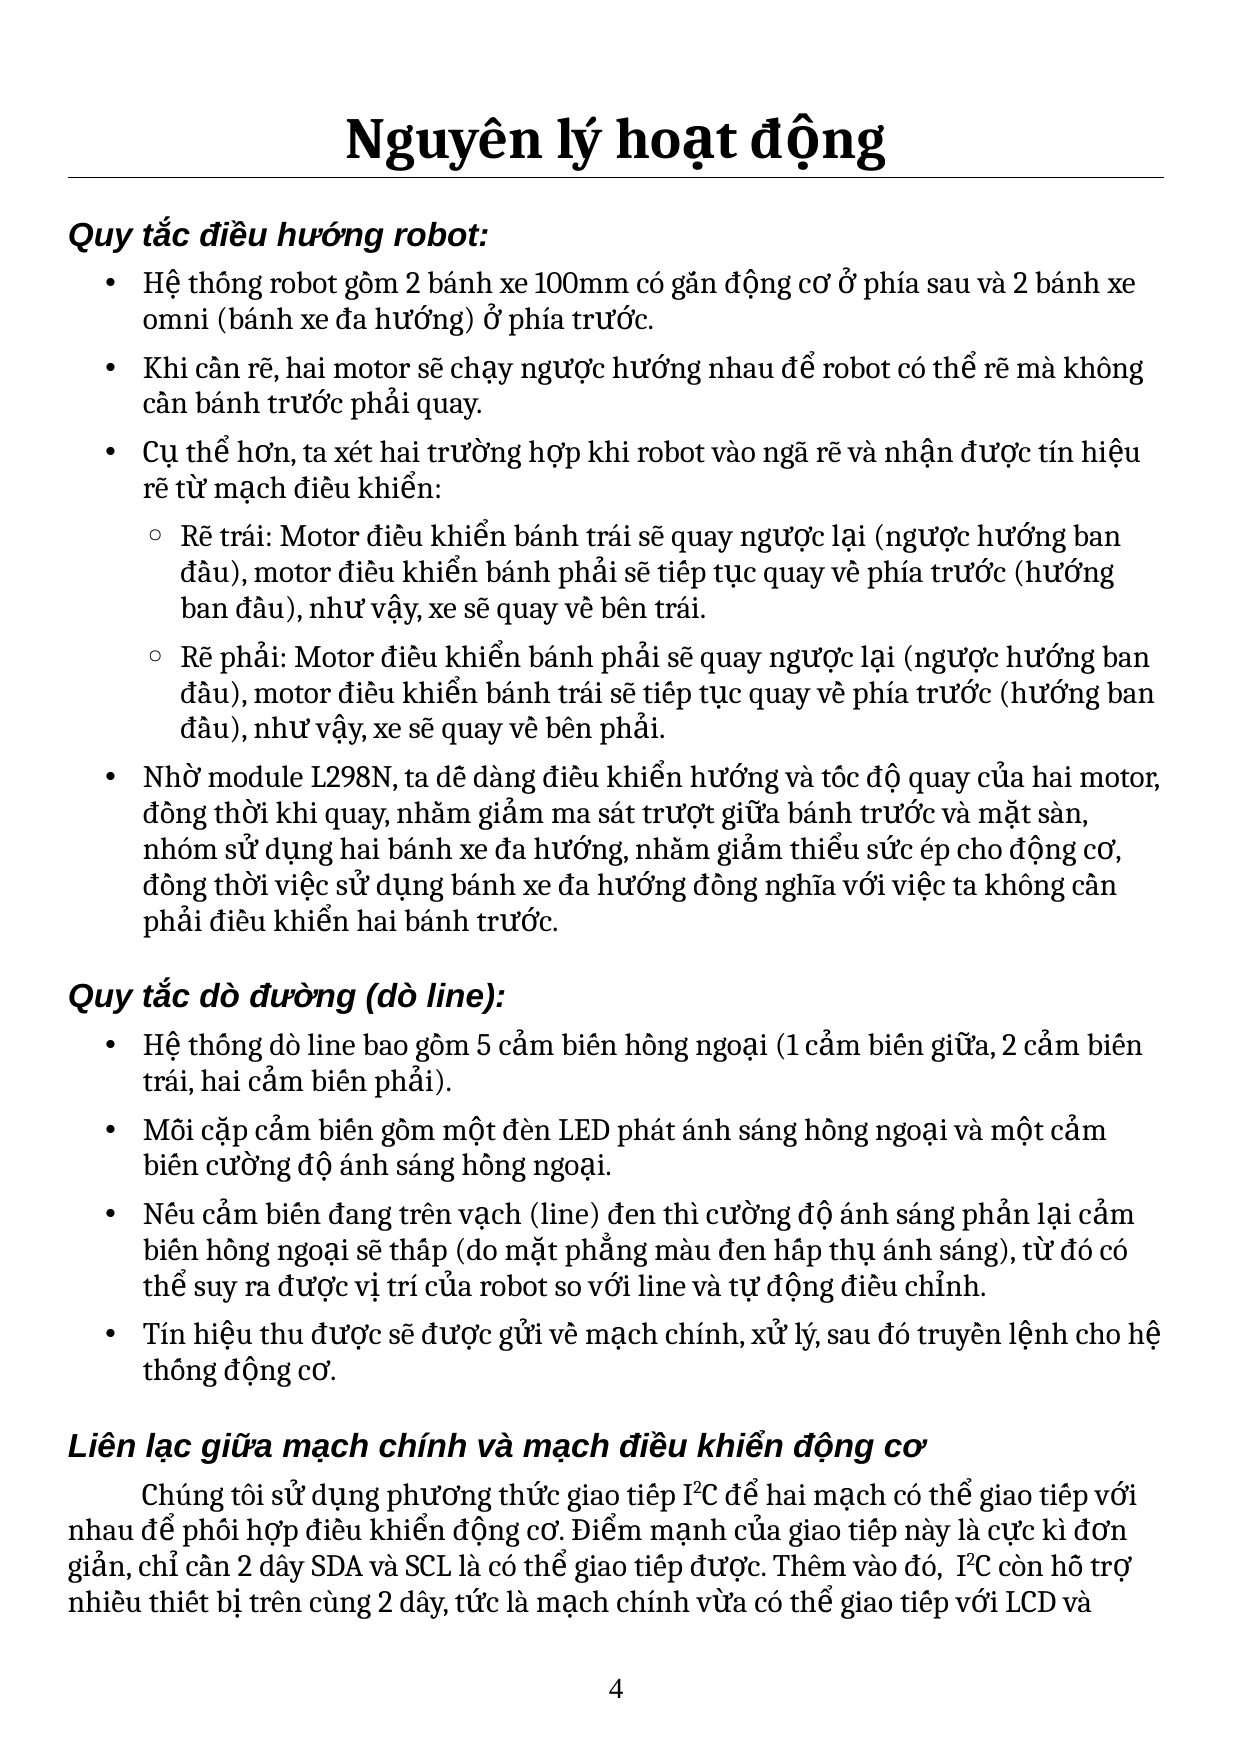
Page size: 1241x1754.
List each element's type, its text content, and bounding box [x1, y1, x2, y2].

list Nếu cảm biến đang trên vạch (line) đen thì cường độ ánh sáng phản lại cảm biến hồng ngoại sẽ thấp (do mặt phẳng màu đen hấp thụ ánh sáng), từ đó có thể suy ra được vị trí của robot so với line và tự động điều chỉnh. [105, 1196, 1164, 1304]
list Nhờ module L298N, ta dễ dàng điều khiển hướng và tốc độ quay của hai motor, đồng thời khi quay, nhằm giảm ma sát trượt giữa bánh trước và mặt sàn, nhóm sử dụng hai bánh xe đa hướng, nhằm giảm thiểu sức ép cho động cơ, đồng thời việc sử dụng bánh xe đa hướng đồng nghĩa với việc ta không cần phải điều khiển hai bánh trước. [105, 759, 1164, 939]
list Khi cần rẽ, hai motor sẽ chạy ngược hướng nhau để robot có thể rẽ mà không cần bánh trước phải quay. [105, 350, 1164, 422]
list Rẽ trái: Motor điều khiển bánh trái sẽ quay ngược lại (ngược hướng ban đầu), motor điều khiển bánh phải sẽ tiếp tục quay về phía trước (hướng ban đầu), như vậy, xe sẽ quay về bên trái. [143, 519, 1164, 626]
subtitle Liên lạc giữa mạch chính và mạch điều khiển động cơ [68, 1426, 1164, 1464]
subtitle Quy tắc điều hướng robot: [68, 214, 1164, 253]
subtitle Nguyên lý hoạt động [68, 101, 1164, 177]
list Cụ thể hơn, ta xét hai trường hợp khi robot vào ngã rẽ và nhận được tín hiệu rẽ từ mạch điều khiển: [105, 434, 1164, 506]
list Tín hiệu thu được sẽ được gửi về mạch chính, xử lý, sau đó truyền lệnh cho hệ thống động cơ. [105, 1316, 1164, 1388]
list Mỗi cặp cảm biến gồm một đèn LED phát ánh sáng hồng ngoại và một cảm biến cường độ ánh sáng hồng ngoại. [105, 1112, 1164, 1184]
subtitle Quy tắc dò đường (dò line): [68, 976, 1164, 1015]
text Chúng tôi sử dụng phương thức giao tiếp I2C để hai mạch có thể giao tiếp với nhau để phối hợp điều khiển động cơ. Điểm mạnh của giao tiếp này là cực kì đơn giản, chỉ cần 2 dây SDA và SCL là có thể giao tiếp được. Thêm vào đó, I2C còn hỗ trợ nhiều thiết bị trên cùng 2 dây, tức là mạch chính vừa có thể giao tiếp với LCD và [68, 1477, 1164, 1621]
list Rẽ phải: Motor điều khiển bánh phải sẽ quay ngược lại (ngược hướng ban đầu), motor điều khiển bánh trái sẽ tiếp tục quay về phía trước (hướng ban đầu), như vậy, xe sẽ quay về bên phải. [143, 639, 1164, 747]
list Hệ thống dò line bao gồm 5 cảm biến hồng ngoại (1 cảm biến giữa, 2 cảm biến trái, hai cảm biến phải). [105, 1027, 1164, 1099]
list Hệ thống robot gồm 2 bánh xe 100mm có gắn động cơ ở phía sau và 2 bánh xe omni (bánh xe đa hướng) ở phía trước. [105, 266, 1164, 337]
